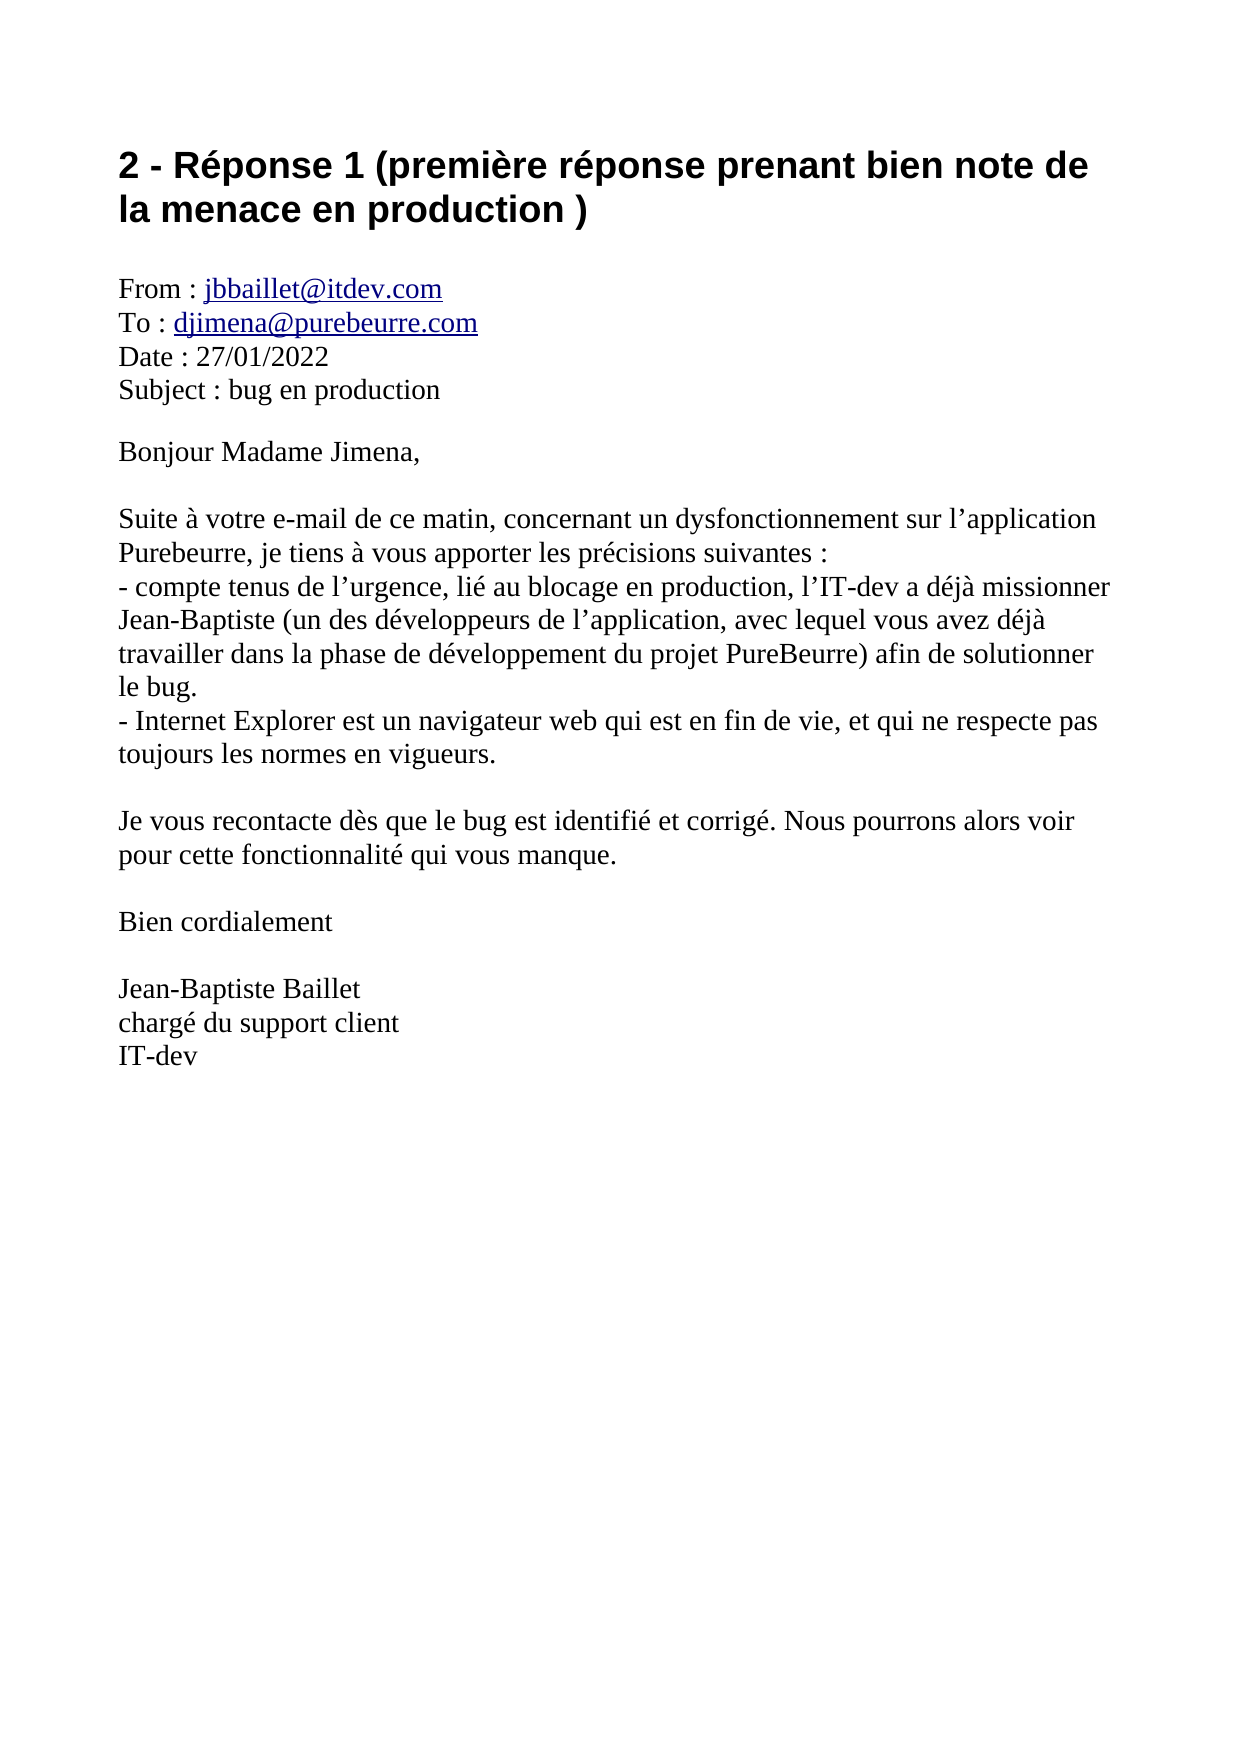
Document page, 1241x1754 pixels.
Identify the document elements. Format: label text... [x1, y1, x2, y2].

subtitle 2 - Réponse 1 (première réponse prenant bien note de la menace en production ) [118, 143, 1122, 230]
text - Internet Explorer est un navigateur web qui est en fin de vie, et qui ne respecte pas toujours les normes en vigueurs. [118, 703, 1122, 770]
text Subject : bug en production [118, 372, 1122, 406]
text Je vous recontacte dès que le bug est identifié et corrigé. Nous pourrons alors voir pour cette fonctionnalité qui vous manque. [118, 803, 1122, 871]
text Suite à votre e-mail de ce matin, concernant un dysfonctionnement sur l’application Purebeurre, je tiens à vous apporter les précisions suivantes : [118, 502, 1122, 569]
text Date : 27/01/2022 [118, 339, 1122, 372]
text Jean-Baptiste Baillet [118, 971, 1122, 1005]
text From : jbbaillet@itdev.com [118, 272, 1122, 305]
text chargé du support client [118, 1005, 1122, 1038]
text Bien cordialement [118, 904, 1122, 938]
text IT-dev [118, 1038, 1122, 1072]
text To : djimena@purebeurre.com [118, 305, 1122, 339]
text Bonjour Madame Jimena, [118, 434, 1122, 468]
text - compte tenus de l’urgence, lié au blocage en production, l’IT-dev a déjà missionner Jean-Baptiste (un des développeurs de l’application, avec lequel vous avez déjà travailler dans la phase de développement du projet PureBeurre) afin de solutionner le bug. [118, 569, 1122, 703]
